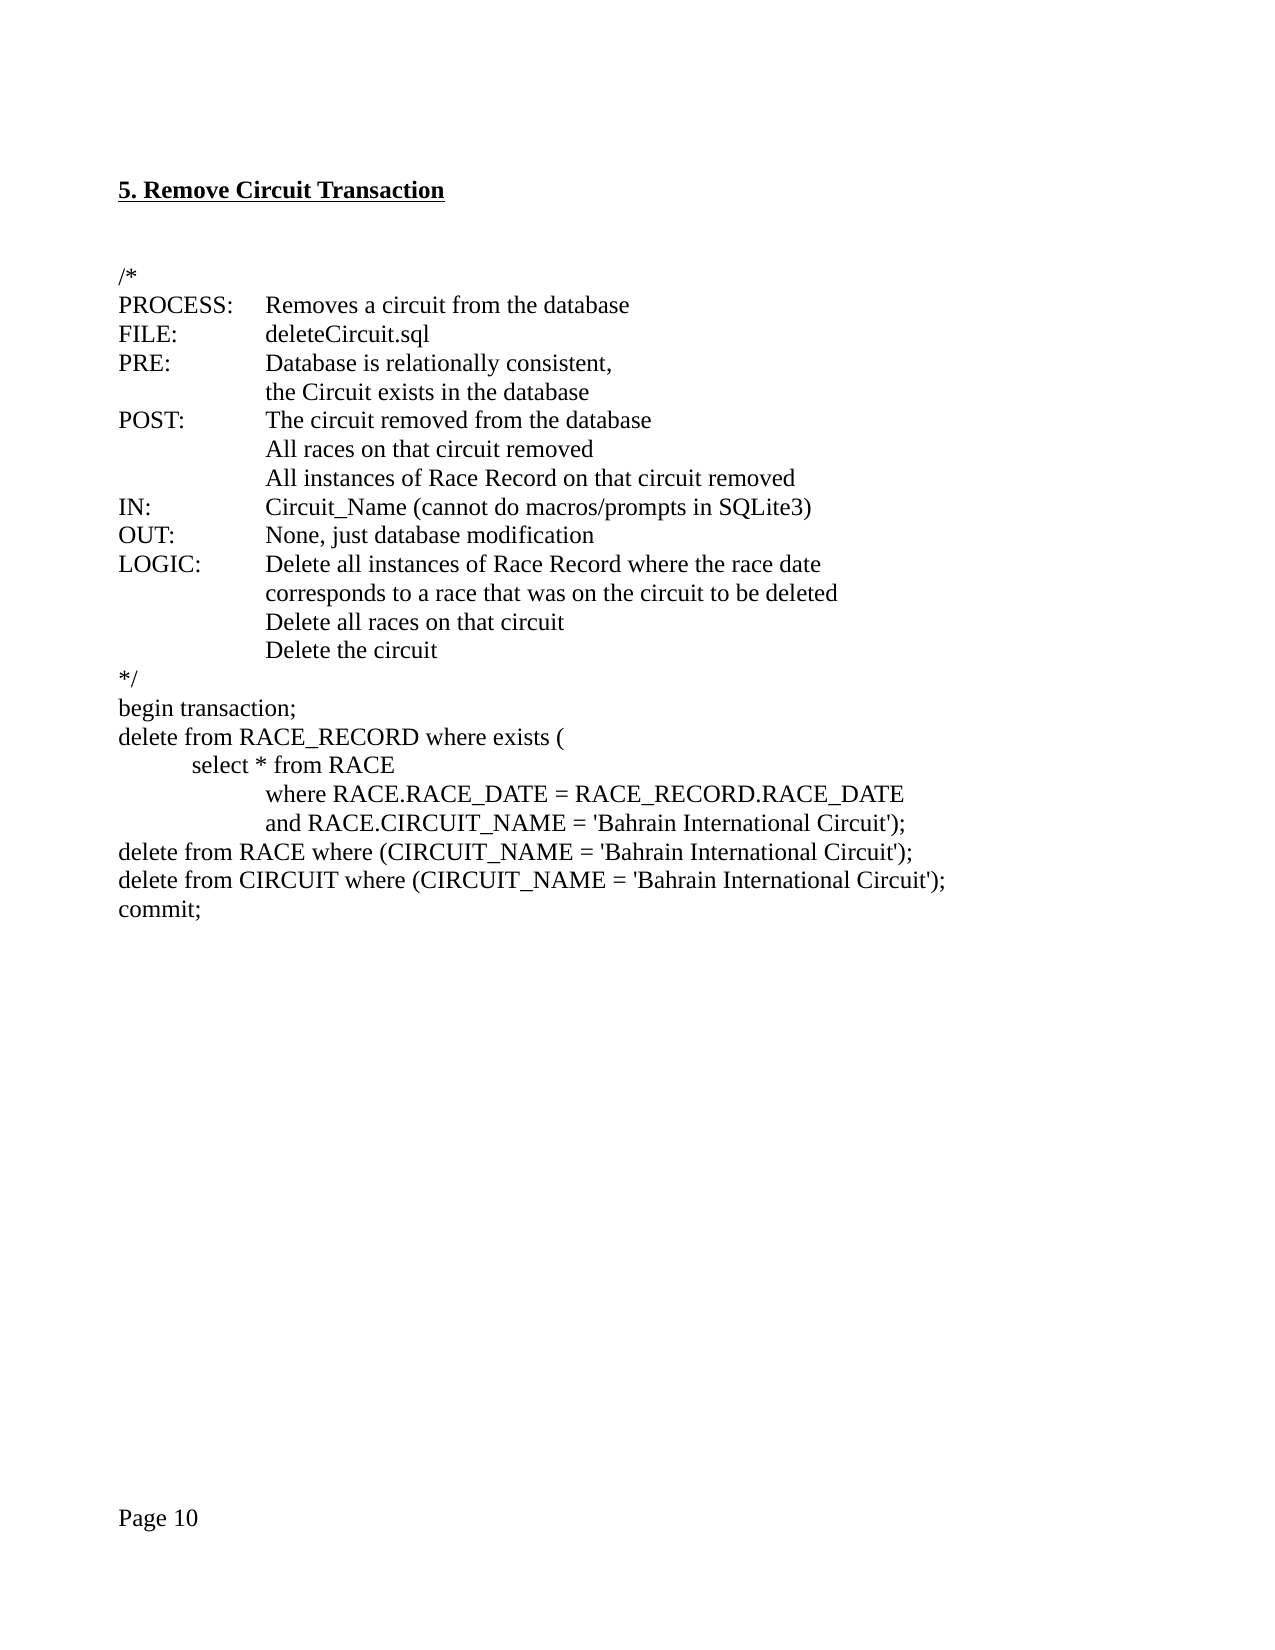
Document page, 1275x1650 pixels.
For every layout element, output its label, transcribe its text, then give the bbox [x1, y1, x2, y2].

text IN: Circuit_Name (cannot do macros/prompts in SQLite3) [118, 492, 1157, 521]
text PROCESS: Removes a circuit from the database [118, 291, 1157, 319]
text delete from CIRCUIT where (CIRCUIT_NAME = 'Bahrain International Circuit'); [118, 866, 1157, 894]
text LOGIC: Delete all instances of Race Record where the race date [118, 549, 1157, 578]
text 5. Remove Circuit Transaction [118, 176, 1157, 204]
text where RACE.RACE_DATE = RACE_RECORD.RACE_DATE [118, 779, 1157, 808]
text All instances of Race Record on that circuit removed [118, 463, 1157, 492]
text delete from RACE_RECORD where exists ( [118, 722, 1157, 751]
text Delete all races on that circuit [118, 607, 1157, 636]
text delete from RACE where (CIRCUIT_NAME = 'Bahrain International Circuit'); [118, 837, 1157, 866]
text All races on that circuit removed [118, 434, 1157, 463]
text the Circuit exists in the database [118, 377, 1157, 406]
text and RACE.CIRCUIT_NAME = 'Bahrain International Circuit'); [118, 808, 1157, 837]
text FILE: deleteCircuit.sql [118, 319, 1157, 348]
text begin transaction; [118, 693, 1157, 722]
text OUT: None, just database modification [118, 521, 1157, 549]
text */ [118, 664, 1157, 693]
text PRE: Database is relationally consistent, [118, 348, 1157, 377]
text POST: The circuit removed from the database [118, 406, 1157, 434]
text /* [118, 262, 1157, 291]
text select * from RACE [118, 751, 1157, 779]
text Delete the circuit [118, 636, 1157, 664]
text commit; [118, 894, 1157, 923]
text corresponds to a race that was on the circuit to be deleted [118, 578, 1157, 607]
